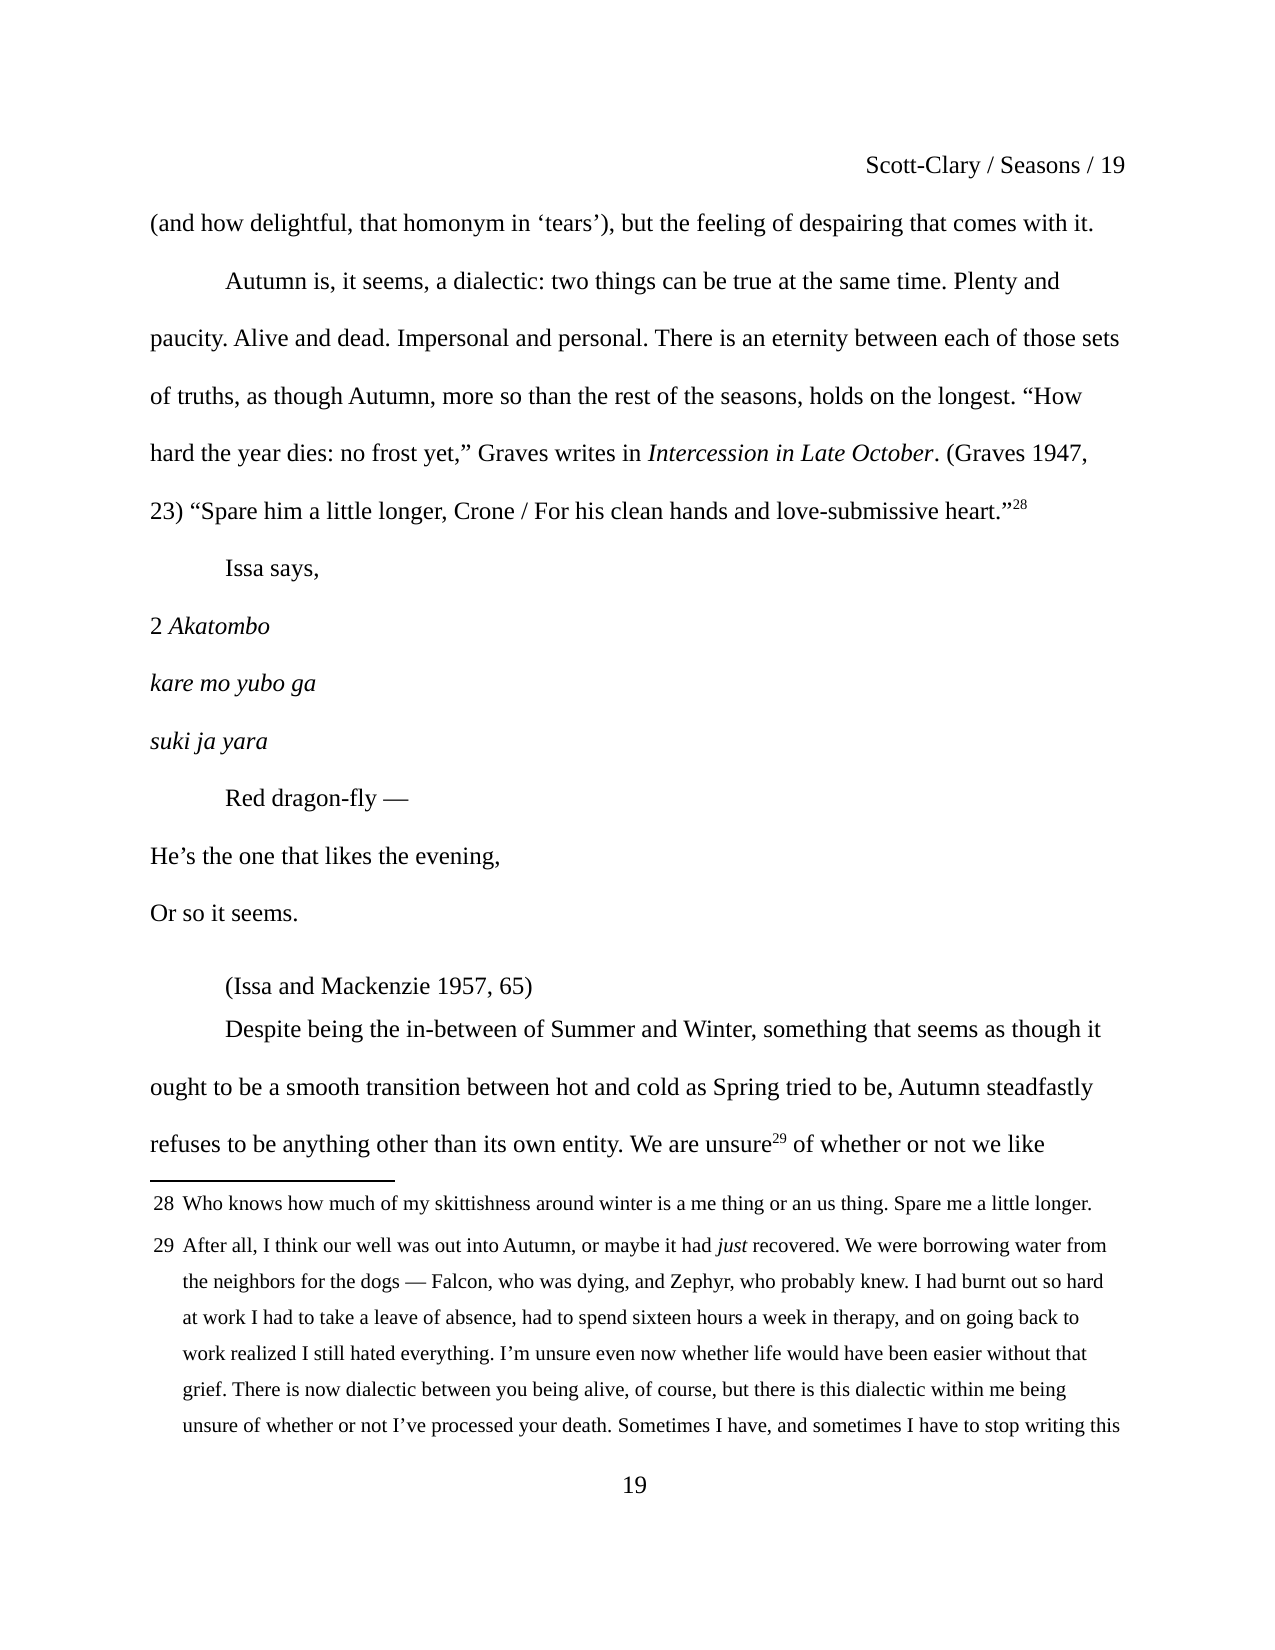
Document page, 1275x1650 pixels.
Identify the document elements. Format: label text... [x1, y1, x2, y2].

text Red dragon-fly — He’s the one that likes the evening, Or so it seems. [150, 783, 1125, 927]
text Autumn is, it seems, a dialectic: two things can be true at the same time. Plenty and paucity. Alive and dead. Impersonal and personal. There is an eternity between each of those sets of truths, as though Autumn, more so than the rest of the seasons, holds on the longest. “How hard the year dies: no frost yet,” Graves writes in Intercession in Late October. (Graves 1947, 23) “Spare him a little longer, Crone / For his clean hands and love-submissive heart.” [150, 266, 1125, 524]
text (Issa and Mackenzie 1957, 65) [225, 971, 1125, 999]
text After all, I think our well was out into Autumn, or maybe it had just recovered. We were borrowing water from the neighbors for the dogs — Falcon, who was dying, and Zephyr, who probably knew. I had burnt out so hard at work I had to take a leave of absence, had to spend sixteen hours a week in therapy, and on going back to work realized I still hated everything. I’m unsure even now whether life would have been easier without that grief. There is now dialectic between you being alive, of course, but there is this dialectic within me being unsure of whether or not I’ve processed your death. Sometimes I have, and sometimes I have to stop writing this [150, 1230, 1125, 1440]
text Issa says, [150, 553, 1125, 582]
text 2 Akatombo kare mo yubo ga suki ja yara [150, 611, 1125, 754]
text Who knows how much of my skittishness around winter is a me thing or an us thing. Spare me a little longer. [150, 1188, 1125, 1218]
text Despite being the in-between of Summer and Winter, something that seems as though it ought to be a smooth transition between hot and cold as Spring tried to be, Autumn steadfastly refuses to be anything other than its own entity. We are unsure of whether or not we like [150, 1014, 1125, 1158]
text (and how delightful, that homonym in ‘tears’), but the feeling of despairing that comes with it. [150, 208, 1125, 237]
